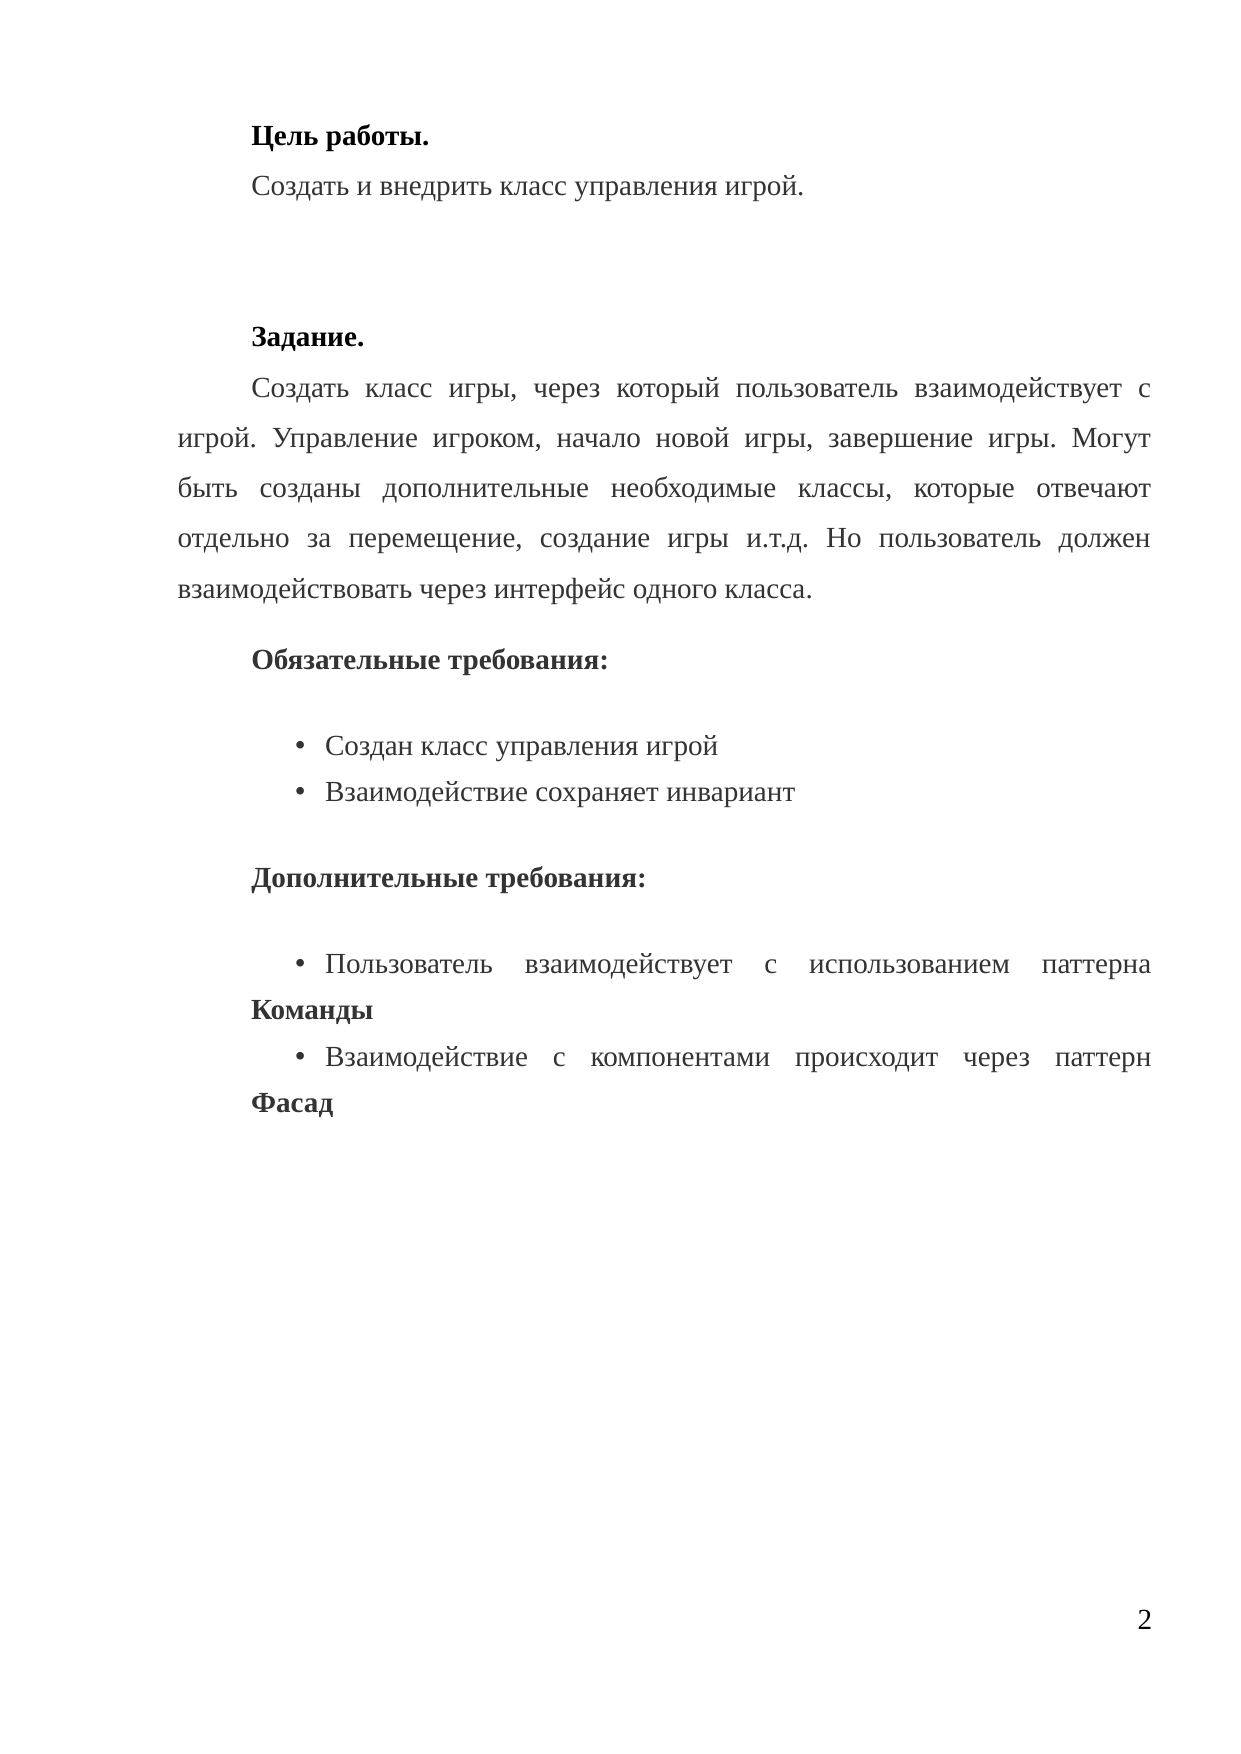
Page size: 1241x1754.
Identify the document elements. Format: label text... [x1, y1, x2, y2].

subtitle Цель работы. [177, 118, 1152, 152]
list Взаимодействие с компонентами происходит через паттерн Фасад [221, 1039, 1152, 1118]
subtitle Задание. [177, 319, 1152, 353]
list Создан класс управления игрой [221, 728, 1152, 762]
list Пользователь взаимодействует с использованием паттерна Команды [221, 946, 1152, 1026]
list Взаимодействие сохраняет инвариант [221, 774, 1152, 808]
text Дополнительные требования: [177, 860, 1152, 894]
text Создать класс игры, через который пользователь взаимодействует с игрой. Управление игроком, начало новой игры, завершение игры. Могут быть созданы дополнительные необходимые классы, которые отвечают отдельно за перемещение, создание игры и.т.д. Но пользователь должен взаимодействовать через интерфейс одного класса. [177, 370, 1152, 604]
text Обязательные требования: [177, 642, 1152, 676]
text Создать и внедрить класс управления игрой. [177, 168, 1152, 202]
